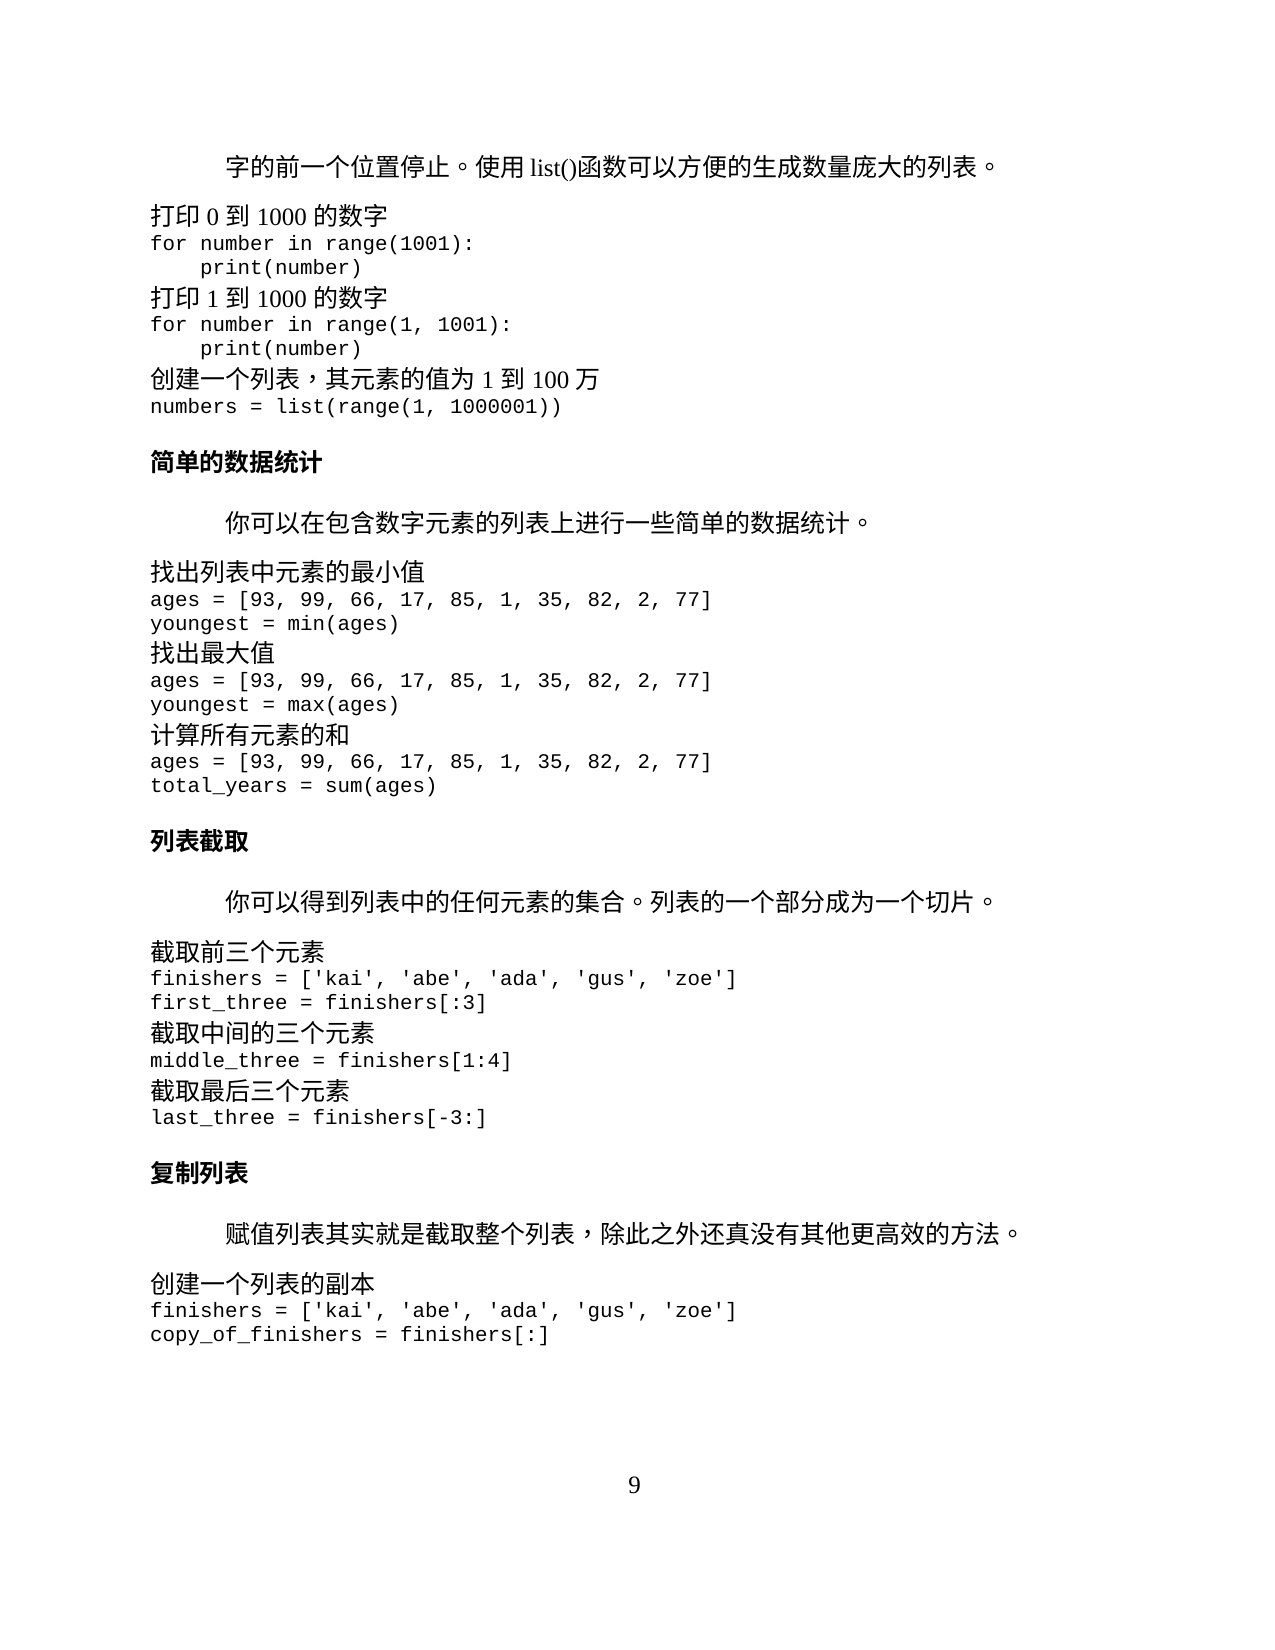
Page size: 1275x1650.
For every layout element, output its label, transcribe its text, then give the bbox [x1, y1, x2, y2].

text print(number) [150, 257, 1125, 280]
text middle_three = finishers[1:4] [150, 1049, 1125, 1073]
text 计算所有元素的和 [150, 717, 1125, 752]
text copy_of_finishers = finishers[:] [150, 1324, 1125, 1348]
text for number in range(1, 1001): [150, 314, 1125, 338]
text print(number) [150, 338, 1125, 362]
text 截取中间的三个元素 [150, 1016, 1125, 1049]
text 找出最大值 [150, 636, 1125, 670]
text 截取前三个元素 [150, 934, 1125, 968]
text last_three = finishers[-3:] [150, 1107, 1125, 1131]
text finishers = ['kai', 'abe', 'ada', 'gus', 'zoe'] [150, 968, 1125, 992]
text ages = [93, 99, 66, 17, 85, 1, 35, 82, 2, 77] [150, 589, 1125, 612]
text 你可以在包含数字元素的列表上进行一些简单的数据统计。 [225, 506, 1125, 540]
text 创建一个列表，其元素的值为 1 到 100 万 [150, 362, 1125, 396]
text total_years = sum(ages) [150, 775, 1125, 799]
subtitle 复制列表 [150, 1156, 1125, 1190]
text numbers = list(range(1, 1000001)) [150, 396, 1125, 419]
subtitle 列表截取 [150, 824, 1125, 858]
text youngest = min(ages) [150, 612, 1125, 636]
text 创建一个列表的副本 [150, 1266, 1125, 1300]
text 赋值列表其实就是截取整个列表，除此之外还真没有其他更高效的方法。 [225, 1217, 1125, 1251]
text 打印 0 到 1000 的数字 [150, 199, 1125, 233]
text ages = [93, 99, 66, 17, 85, 1, 35, 82, 2, 77] [150, 752, 1125, 775]
text for number in range(1001): [150, 233, 1125, 257]
text ages = [93, 99, 66, 17, 85, 1, 35, 82, 2, 77] [150, 670, 1125, 694]
text finishers = ['kai', 'abe', 'ada', 'gus', 'zoe'] [150, 1300, 1125, 1324]
text 找出列表中元素的最小值 [150, 555, 1125, 589]
subtitle 简单的数据统计 [150, 444, 1125, 478]
text 你可以得到列表中的任何元素的集合。列表的一个部分成为一个切片。 [225, 885, 1125, 919]
text youngest = max(ages) [150, 694, 1125, 717]
text 截取最后三个元素 [150, 1073, 1125, 1107]
text 字的前一个位置停止。使用list()函数可以方便的生成数量庞大的列表。 [225, 150, 1125, 184]
text first_three = finishers[:3] [150, 992, 1125, 1016]
text 打印 1 到 1000 的数字 [150, 280, 1125, 314]
